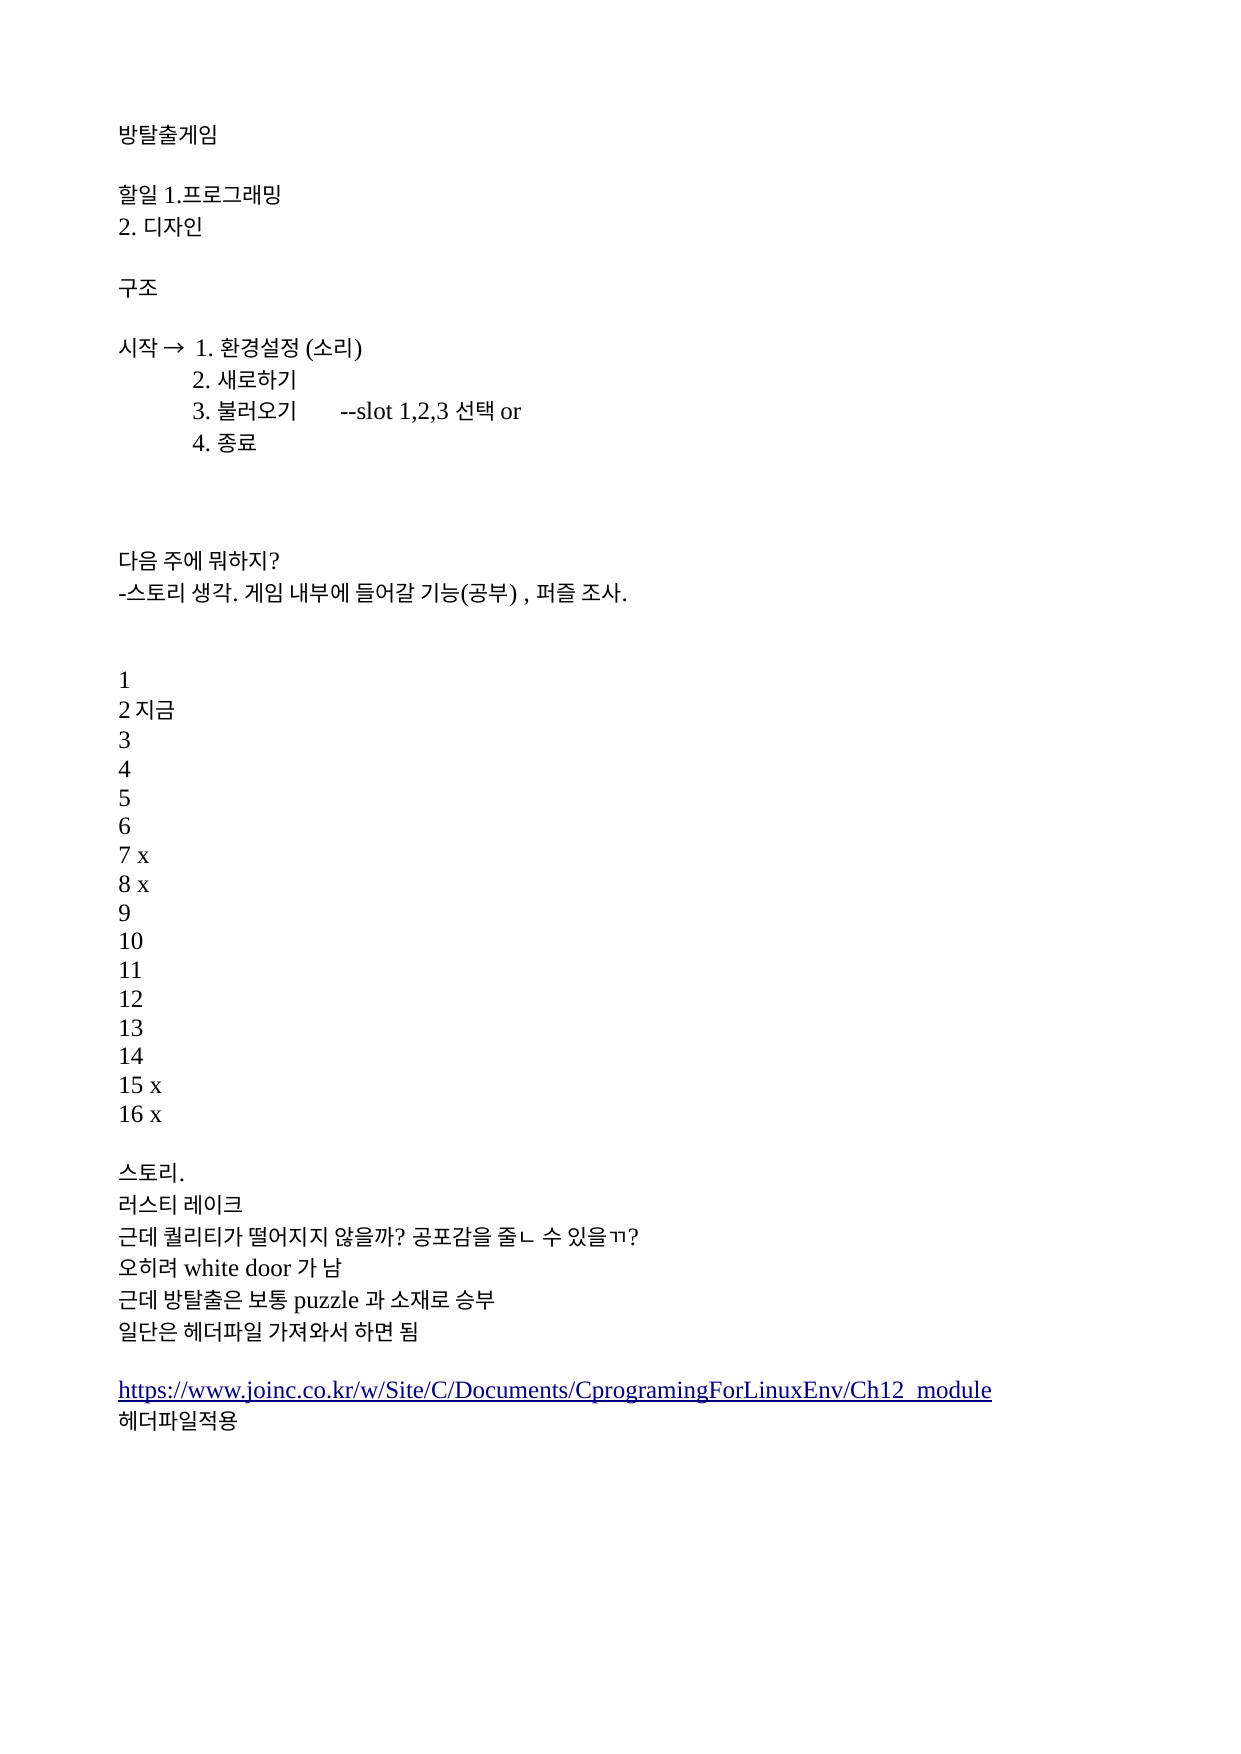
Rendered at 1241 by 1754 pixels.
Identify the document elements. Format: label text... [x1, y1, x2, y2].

text 6 [118, 811, 1122, 840]
text 3 [118, 725, 1122, 754]
text 10 [118, 926, 1122, 955]
text 4 [118, 754, 1122, 783]
text 2. 디자인 [118, 210, 1122, 242]
text 오히려 white door 가 남 [118, 1251, 1122, 1283]
text 9 [118, 898, 1122, 926]
text 11 [118, 955, 1122, 984]
text 5 [118, 783, 1122, 811]
text 13 [118, 1013, 1122, 1041]
text 방탈출게임 [118, 118, 1122, 150]
text -스토리 생각. 게임 내부에 들어갈 기능(공부) , 퍼즐 조사. [118, 576, 1122, 607]
text 3. 불러오기 --slot 1,2,3 선택 or [118, 394, 1122, 426]
text 구조 [118, 271, 1122, 302]
text 4. 종료 [118, 426, 1122, 458]
text 할일 1.프로그래밍 [118, 178, 1122, 210]
text 시작 → 1. 환경설정 (소리) [118, 331, 1122, 363]
text 16 x [118, 1099, 1122, 1128]
text https://www.joinc.co.kr/w/Site/C/Documents/CprogramingForLinuxEnv/Ch12_module [118, 1375, 1122, 1404]
text 러스티 레이크 [118, 1188, 1122, 1220]
text 헤더파일적용 [118, 1404, 1122, 1436]
text 근데 방탈출은 보통 puzzle 과 소재로 승부 [118, 1283, 1122, 1315]
text 14 [118, 1041, 1122, 1070]
text 2지금 [118, 693, 1122, 725]
text 2. 새로하기 [118, 363, 1122, 394]
text 7 x [118, 840, 1122, 869]
text 근데 퀄리티가 떨어지지 않을까? 공포감을 줄ㄴ 수 있을ㄲ? [118, 1220, 1122, 1251]
text 일단은 헤더파일 가져와서 하면 됨 [118, 1315, 1122, 1346]
text 8 x [118, 869, 1122, 898]
text 12 [118, 984, 1122, 1013]
text 15 x [118, 1070, 1122, 1099]
text 1 [118, 665, 1122, 693]
text 다음 주에 뭐하지? [118, 544, 1122, 576]
text 스토리. [118, 1156, 1122, 1188]
